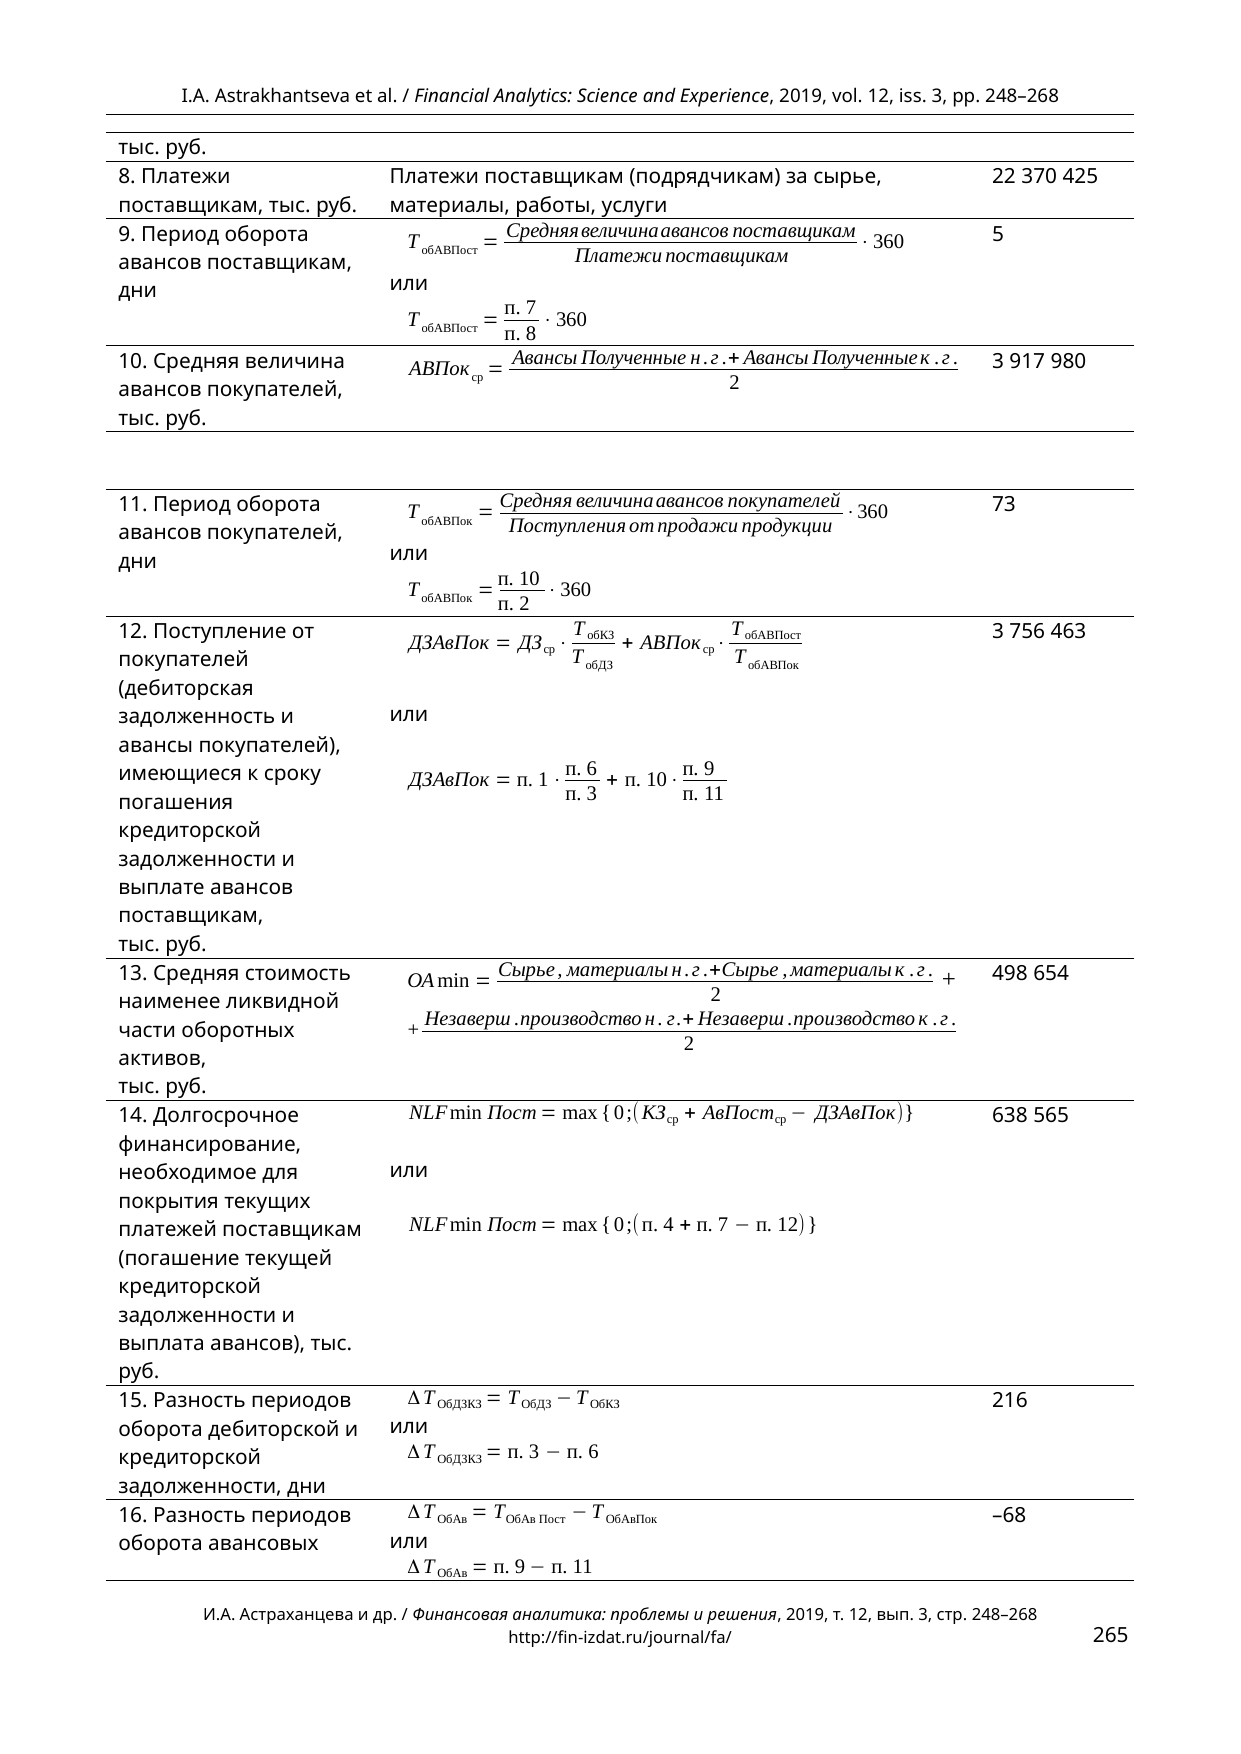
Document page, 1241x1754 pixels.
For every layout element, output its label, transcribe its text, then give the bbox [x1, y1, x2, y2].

table_cell 9. Период оборота авансов поставщикам, дни [106, 219, 377, 345]
table_cell Платежи поставщикам (подрядчикам) за сырье, материалы, работы, услуги [378, 162, 980, 218]
table_cell 216 [980, 1386, 1134, 1499]
table_cell или [378, 490, 980, 616]
table_cell 3 756 463 [980, 617, 1134, 957]
table_cell [378, 959, 980, 1100]
table_cell 15. Разность периодов оборота дебиторской и кредиторской задолженности, дни [106, 1386, 377, 1499]
table_cell 73 [980, 490, 1134, 616]
table_cell [378, 133, 980, 161]
table_cell 8. Платежи поставщикам, тыс. руб. [106, 162, 377, 218]
table_cell или [378, 1101, 980, 1385]
table_cell 11. Период оборота авансов покупателей, дни [106, 490, 377, 616]
table_cell 3 917 980 [980, 346, 1134, 431]
table_cell 498 654 [980, 959, 1134, 1100]
table_cell тыс. руб. [106, 133, 377, 161]
table_cell 12. Поступление от покупателей (дебиторская задолженность и авансы покупателей), имеющиеся к сроку погашения кредиторской задолженности и выплате авансов поставщикам, тыс. руб. [106, 617, 377, 957]
table_cell 16. Разность периодов оборота авансовых [106, 1500, 377, 1580]
table_cell 13. Средняя стоимость наименее ликвидной части оборотных активов, тыс. руб. [106, 959, 377, 1100]
table_cell 10. Средняя величина авансов покупателей, тыс. руб. [106, 346, 377, 431]
table_cell 5 [980, 219, 1134, 345]
table_cell 14. Долгосрочное финансирование, необходимое для покрытия текущих платежей поставщикам (погашение текущей кредиторской задолженности и выплата авансов), тыс. руб. [106, 1101, 377, 1385]
table_cell [980, 133, 1134, 161]
table_cell или [378, 219, 980, 345]
table_cell 22 370 425 [980, 162, 1134, 218]
table_cell или [378, 617, 980, 957]
table_cell 638 565 [980, 1101, 1134, 1385]
table_cell или [378, 1500, 980, 1580]
table_cell или [378, 1386, 980, 1499]
table_cell –68 [980, 1500, 1134, 1580]
table_cell [106, 432, 1134, 488]
table_cell [378, 346, 980, 431]
